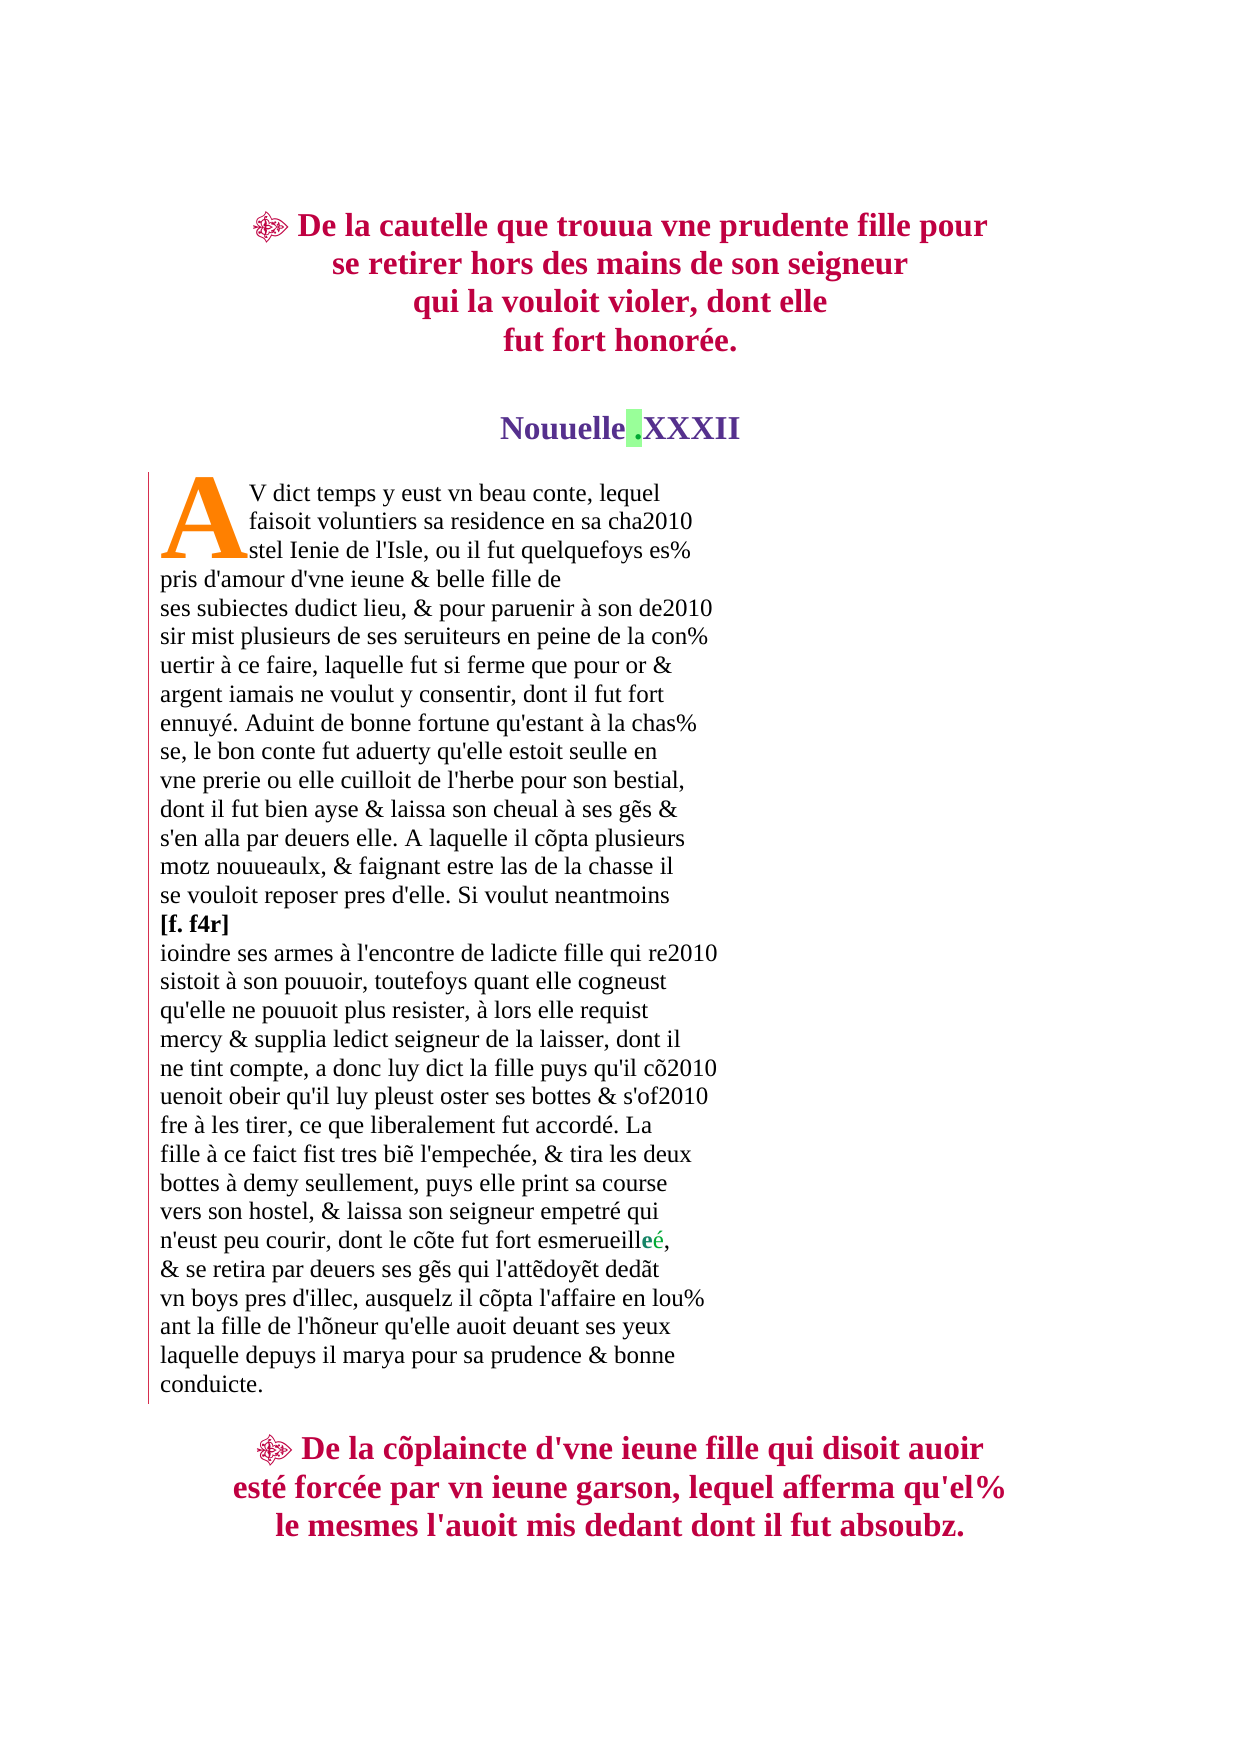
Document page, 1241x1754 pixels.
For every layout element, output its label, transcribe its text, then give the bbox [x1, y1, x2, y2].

text ❧ De la cõplaincte d'vne ieune fille qui disoit auoir esté forcée par vn ieune garson, lequel afferma qu'el% le mesmes l'auoit mis dedant dont il fut absoubz. [148, 1429, 1093, 1544]
text AV dict temps y eust vn beau conte, lequel faisoit voluntiers sa residence en sa cha2010 stel Ienie de l'Isle, ou il fut quelquefoys es% pris d'amour d'vne ieune & belle fille de ses subiectes dudict lieu, & pour paruenir à son de2010 sir mist plusieurs de ses seruiteurs en peine de la con% uertir à ce faire, laquelle fut si ferme que pour or & argent iamais ne voulut y consentir, dont il fut fort ennuyé. Aduint de bonne fortune qu'estant à la chas% se, le bon conte fut aduerty qu'elle estoit seulle en vne prerie ou elle cuilloit de l'herbe pour son bestial, dont il fut bien ayse & laissa son cheual à ses gẽs & s'en alla par deuers elle. A laquelle il cõpta plusieurs motz nouueaulx, & faignant estre las de la chasse il se vouloit reposer pres d'elle. Si voulut neantmoins [f. f4r] ioindre ses armes à l'encontre de ladicte fille qui re2010 sistoit à son pouuoir, toutefoys quant elle cogneust qu'elle ne pouuoit plus resister, à lors elle requist mercy & supplia ledict seigneur de la laisser, dont il ne tint compte, a donc luy dict la fille puys qu'il cõ2010 uenoit obeir qu'il luy pleust oster ses bottes & s'of2010 fre à les tirer, ce que liberalement fut accordé. La fille à ce faict fist tres biẽ l'empechée, & tira les deux bottes à demy seullement, puys elle print sa course vers son hostel, & laissa son seigneur empetré qui n'eust peu courir, dont le cõte fut fort esmerueilleé, & se retira par deuers ses gẽs qui l'attẽdoyẽt dedãt vn boys pres d'illec, ausquelz il cõpta l'affaire en lou% ant la fille de l'hõneur qu'elle auoit deuant ses yeux laquelle depuys il marya pour sa prudence & bonne conduicte. [149, 472, 1093, 1404]
text Nouuelle .XXXII [148, 408, 1093, 447]
text ❧ De la cautelle que trouua vne prudente fille pour se retirer hors des mains de son seigneur qui la vouloit violer, dont elle fut fort honorée. [148, 205, 1093, 358]
